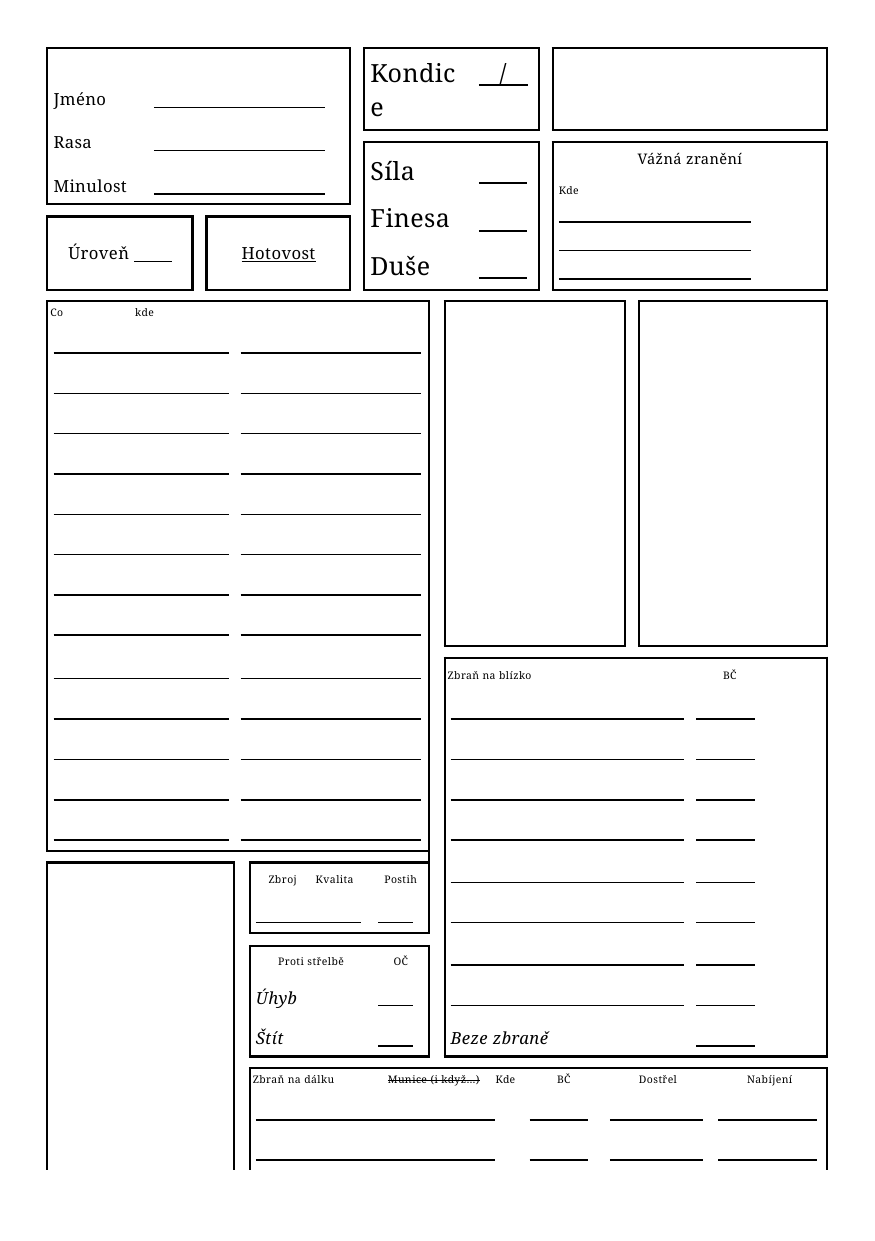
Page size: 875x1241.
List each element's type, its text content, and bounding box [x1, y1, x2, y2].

table_cell Beze zbraně [446, 1015, 690, 1055]
table_cell [446, 809, 690, 849]
table_header Jméno Rasa Minulost [48, 49, 148, 203]
table_cell [48, 645, 234, 688]
table_cell [446, 729, 690, 769]
table_cell [445, 645, 827, 657]
table_cell Zbraň na dálku Munice (i když…) Kde [251, 1069, 523, 1089]
table_cell [234, 524, 428, 564]
table_cell [430, 300, 444, 849]
table_cell [48, 729, 234, 769]
table_cell [769, 769, 826, 809]
table_cell Úroveň [48, 218, 191, 288]
table_cell [234, 809, 428, 849]
table_cell [48, 932, 233, 975]
table_cell [553, 131, 827, 141]
table_header [539, 47, 553, 288]
table_cell Štít [251, 1015, 372, 1055]
table_cell [47, 852, 428, 861]
table_header / [473, 49, 538, 129]
table_header [350, 47, 364, 288]
table_cell [251, 1130, 523, 1170]
table_cell [769, 850, 826, 892]
table_header [148, 49, 349, 203]
table_cell [769, 688, 826, 729]
table_cell Vážná zranění [554, 143, 826, 175]
table_cell Síla Finesa Duše [365, 143, 472, 288]
table_cell BČ [690, 659, 769, 688]
table_cell [473, 143, 538, 288]
table_header [554, 49, 826, 129]
table_cell [524, 1130, 604, 1170]
table_cell [769, 892, 826, 932]
table_cell [364, 131, 539, 141]
table_cell [769, 932, 826, 975]
table_cell [769, 659, 826, 688]
table_cell [690, 975, 769, 1015]
table_cell [626, 300, 638, 645]
table_cell [446, 932, 690, 975]
table_cell [48, 322, 234, 363]
table_cell [234, 443, 428, 483]
table_cell [48, 1130, 233, 1170]
table_cell [640, 322, 826, 363]
table_cell [690, 1015, 769, 1055]
table_cell [446, 443, 624, 483]
table_cell Dostřel [604, 1069, 712, 1089]
table_cell [712, 1130, 826, 1170]
table_cell [690, 932, 769, 975]
table_cell [769, 729, 826, 769]
table_cell [430, 850, 444, 861]
table_cell [48, 564, 234, 604]
table_cell [640, 403, 826, 443]
table_cell [234, 729, 428, 769]
table_cell [372, 892, 428, 932]
table_cell [234, 484, 428, 524]
table_header Kondice [365, 49, 472, 129]
table_cell [48, 1089, 233, 1129]
table_cell [446, 769, 690, 809]
table_cell Postih [372, 864, 428, 892]
table_cell Co kde [48, 302, 428, 322]
table_cell [640, 564, 826, 604]
table_cell [690, 688, 769, 729]
table_cell [234, 769, 428, 809]
table_cell [446, 605, 624, 645]
table_cell [234, 645, 428, 688]
table_cell [690, 850, 769, 892]
table_cell [690, 769, 769, 809]
table_cell Kde [554, 175, 762, 288]
table_cell [48, 864, 233, 892]
table_cell [48, 1015, 233, 1055]
table_cell [446, 322, 624, 363]
table_cell Nabíjení [712, 1069, 826, 1089]
table_cell [48, 605, 234, 645]
table_cell [48, 524, 234, 564]
table_cell Úhyb [251, 975, 372, 1015]
table_cell [250, 934, 429, 945]
table_cell [372, 1015, 428, 1055]
table_cell [48, 892, 233, 932]
table_cell [235, 1067, 249, 1170]
table_cell [446, 850, 690, 892]
table_cell [235, 861, 250, 1055]
table_cell [446, 975, 690, 1015]
table_cell [234, 322, 428, 363]
table_cell [234, 403, 428, 443]
table_cell [446, 524, 624, 564]
table_cell [604, 1130, 712, 1170]
table_cell [48, 363, 234, 403]
table_cell [48, 484, 234, 524]
table_cell [640, 443, 826, 483]
table_cell [640, 363, 826, 403]
table_cell [194, 215, 205, 288]
table_cell [446, 403, 624, 443]
table_cell [769, 975, 826, 1015]
table_cell [446, 892, 690, 932]
table_cell [372, 975, 428, 1015]
table_cell [48, 809, 234, 849]
table_cell [640, 524, 826, 564]
table_cell [640, 484, 826, 524]
table_cell [769, 809, 826, 849]
table_cell [48, 688, 234, 729]
table_cell [48, 403, 234, 443]
table_cell [48, 769, 234, 809]
table_cell Proti střelbě [251, 947, 372, 975]
table_cell [235, 1055, 827, 1067]
table_cell [446, 564, 624, 604]
table_cell [640, 302, 826, 322]
table_cell [47, 205, 350, 215]
table_cell [446, 688, 690, 729]
table_cell Zbroj Kvalita [251, 864, 372, 892]
table_cell [690, 892, 769, 932]
table_cell [524, 1089, 604, 1129]
table_cell [712, 1089, 826, 1129]
table_cell [48, 975, 233, 1015]
table_cell [47, 289, 827, 300]
table_cell [762, 175, 826, 288]
table_cell [48, 1055, 233, 1089]
table_cell [604, 1089, 712, 1129]
table_cell [690, 809, 769, 849]
table_cell [251, 892, 372, 932]
table_cell BČ [524, 1069, 604, 1089]
table_cell Hotovost [208, 218, 349, 288]
table_cell [429, 861, 444, 1055]
table_cell [234, 688, 428, 729]
table_cell [690, 729, 769, 769]
table_cell OČ [372, 947, 428, 975]
table_cell [48, 443, 234, 483]
table_cell [446, 363, 624, 403]
table_cell [446, 484, 624, 524]
table_cell [769, 1015, 826, 1055]
table_cell [446, 302, 624, 322]
table_cell [234, 363, 428, 403]
table_cell Zbraň na blízko [446, 659, 690, 688]
table_cell [234, 605, 428, 645]
table_cell [640, 605, 826, 645]
table_cell [251, 1089, 523, 1129]
table_cell [234, 564, 428, 604]
